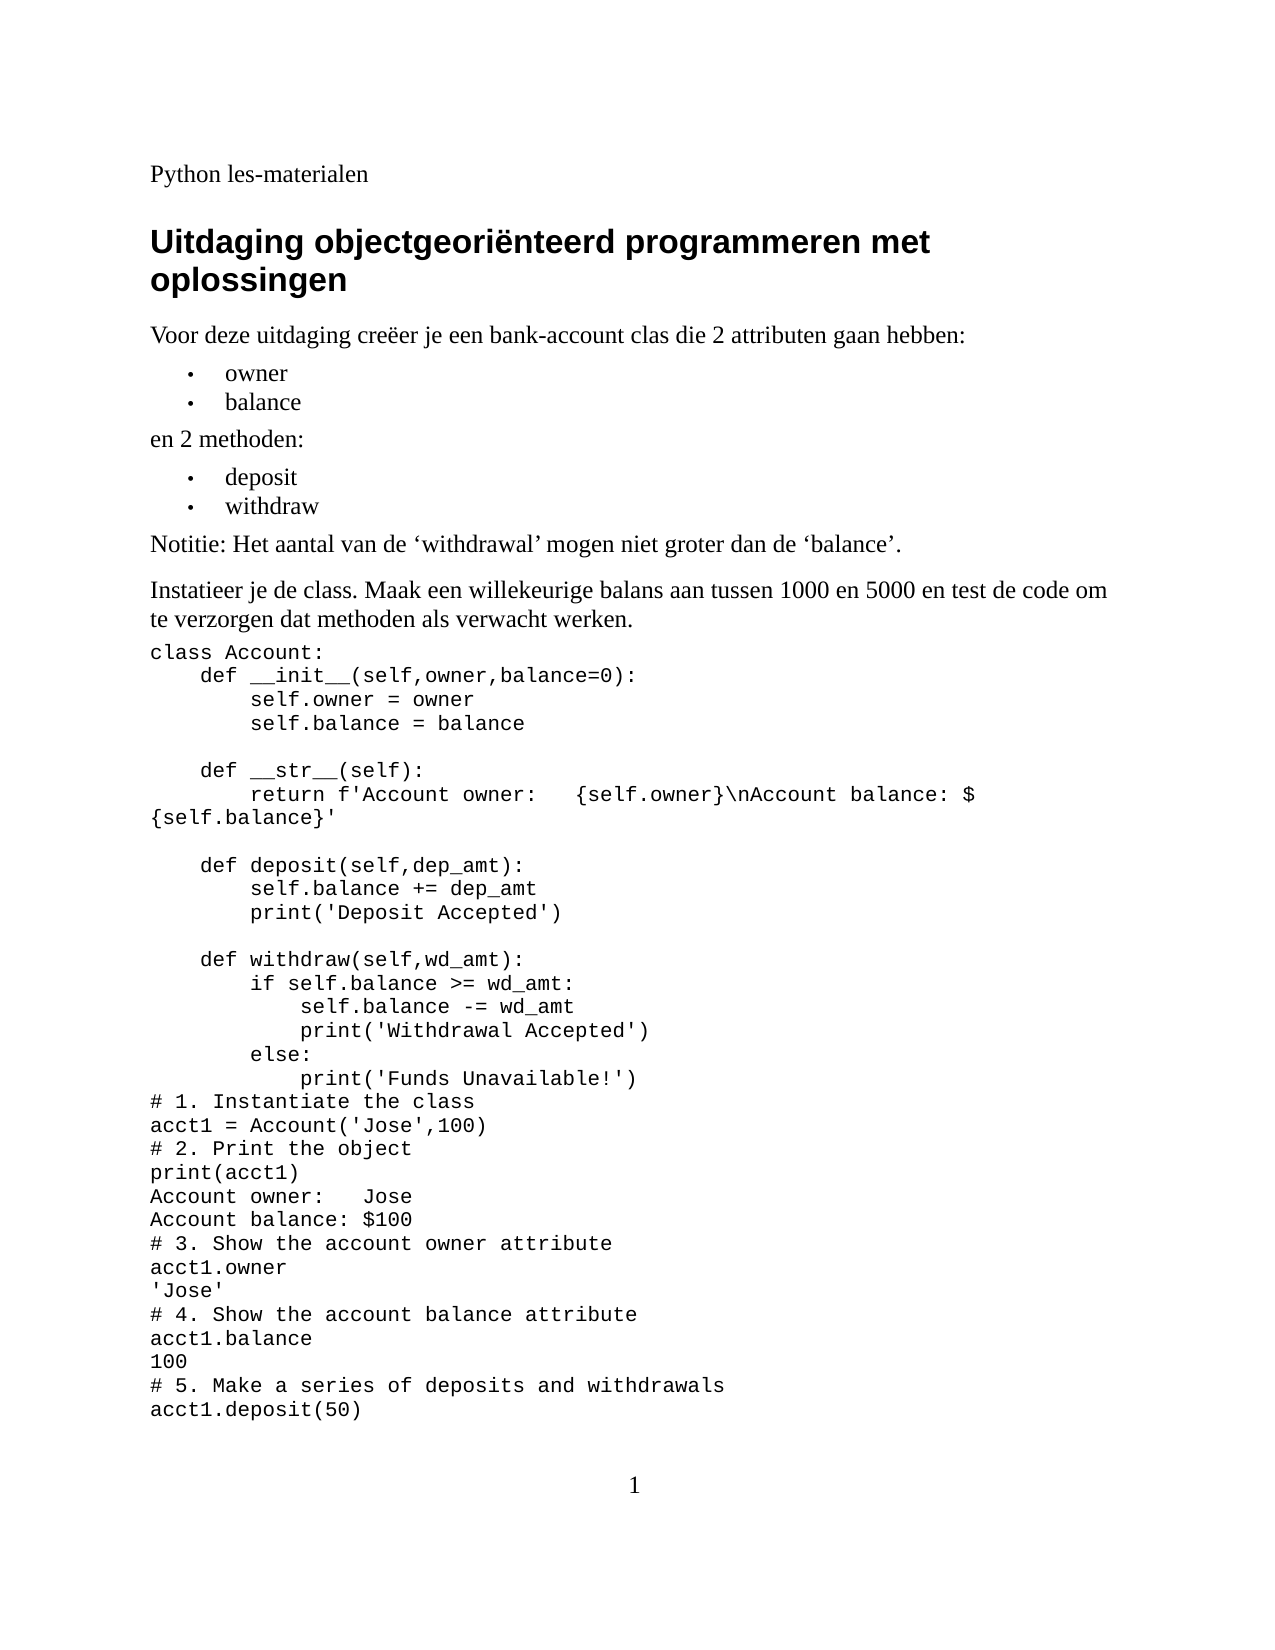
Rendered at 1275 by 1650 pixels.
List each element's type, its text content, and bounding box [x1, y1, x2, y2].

text Voor deze uitdaging creëer je een bank-account clas die 2 attributen gaan hebben: [150, 320, 1125, 349]
text self.balance -= wd_amt [150, 997, 1125, 1020]
text acct1.owner [150, 1257, 1125, 1280]
text 100 [150, 1351, 1125, 1375]
text self.balance = balance [150, 713, 1125, 736]
text Notitie: Het aantal van de ‘withdrawal’ mogen niet groter dan de ‘balance’. [150, 529, 1125, 557]
text if self.balance >= wd_amt: [150, 973, 1125, 997]
subtitle Uitdaging objectgeoriënteerd programmeren met oplossingen [150, 222, 1125, 299]
text class Account: [150, 642, 1125, 666]
text self.owner = owner [150, 689, 1125, 713]
list deposit [187, 462, 1125, 491]
text return f'Account owner: {self.owner}\nAccount balance: ${self.balance}' [150, 784, 1125, 831]
text Account owner: Jose [150, 1186, 1125, 1209]
text print('Withdrawal Accepted') [150, 1020, 1125, 1044]
text Account balance: $100 [150, 1209, 1125, 1233]
text acct1.deposit(50) [150, 1398, 1125, 1422]
text def withdraw(self,wd_amt): [150, 949, 1125, 973]
text def __str__(self): [150, 760, 1125, 784]
list balance [187, 387, 1125, 416]
text acct1.balance [150, 1328, 1125, 1351]
text Python les-materialen [150, 159, 1125, 188]
text def __init__(self,owner,balance=0): [150, 666, 1125, 689]
text print('Funds Unavailable!') [150, 1067, 1125, 1091]
text # 5. Make a series of deposits and withdrawals [150, 1375, 1125, 1398]
text self.balance += dep_amt [150, 878, 1125, 902]
text acct1 = Account('Jose',100) [150, 1115, 1125, 1138]
text # 1. Instantiate the class [150, 1091, 1125, 1115]
text # 2. Print the object [150, 1138, 1125, 1162]
text Instatieer je de class. Maak een willekeurige balans aan tussen 1000 en 5000 en test de code om te verzorgen dat methoden als verwacht werken. [150, 575, 1125, 633]
text print(acct1) [150, 1162, 1125, 1186]
text # 4. Show the account balance attribute [150, 1304, 1125, 1328]
list withdraw [187, 491, 1125, 520]
text def deposit(self,dep_amt): [150, 855, 1125, 878]
text else: [150, 1044, 1125, 1067]
list owner [187, 358, 1125, 387]
text 'Jose' [150, 1280, 1125, 1304]
text # 3. Show the account owner attribute [150, 1233, 1125, 1257]
text en 2 methoden: [150, 424, 1125, 453]
text print('Deposit Accepted') [150, 902, 1125, 926]
